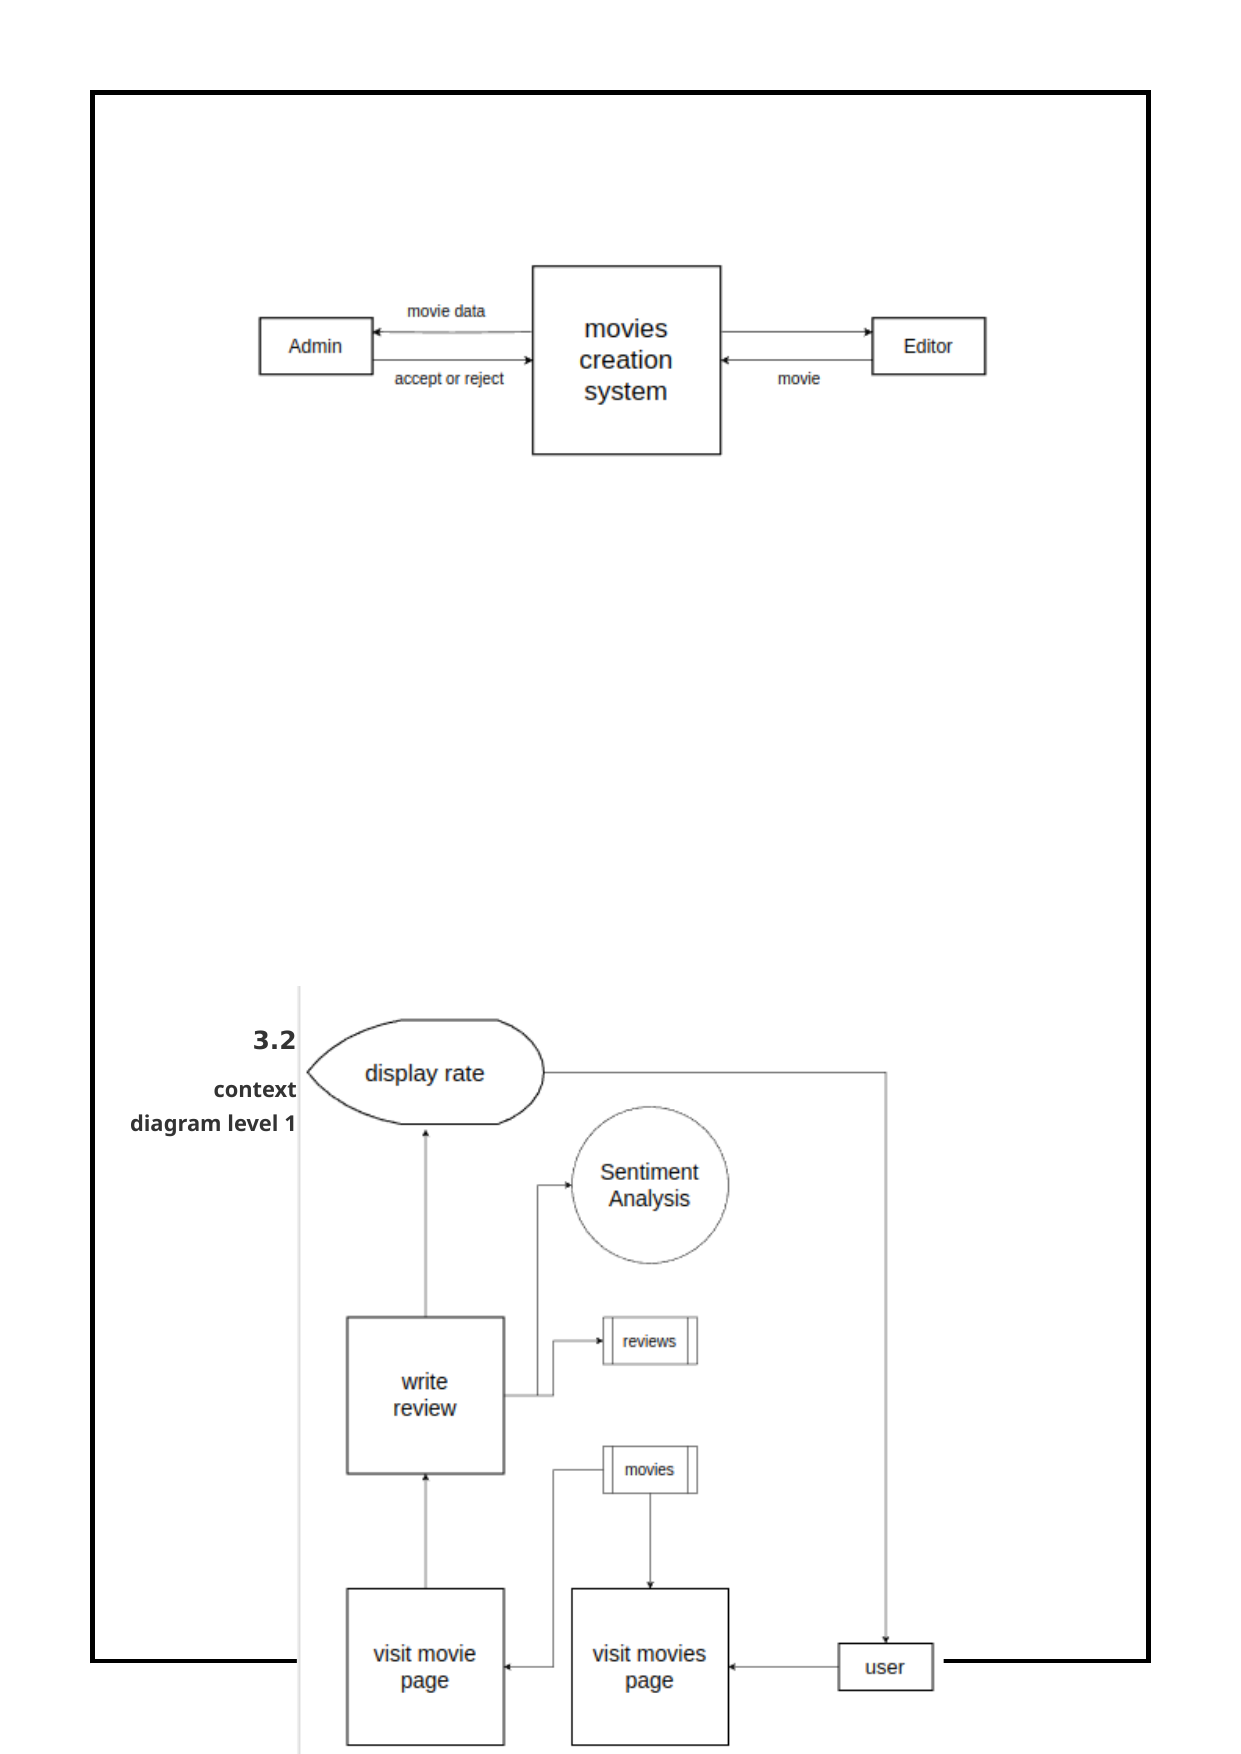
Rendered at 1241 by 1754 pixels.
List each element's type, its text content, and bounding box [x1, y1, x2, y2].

picture [235, 220, 1006, 499]
text [944, 1074, 1116, 1138]
text [944, 1026, 1116, 1055]
picture [296, 986, 944, 1754]
text 3.2 [125, 1026, 296, 1055]
text context diagram level 1 [125, 1074, 296, 1138]
